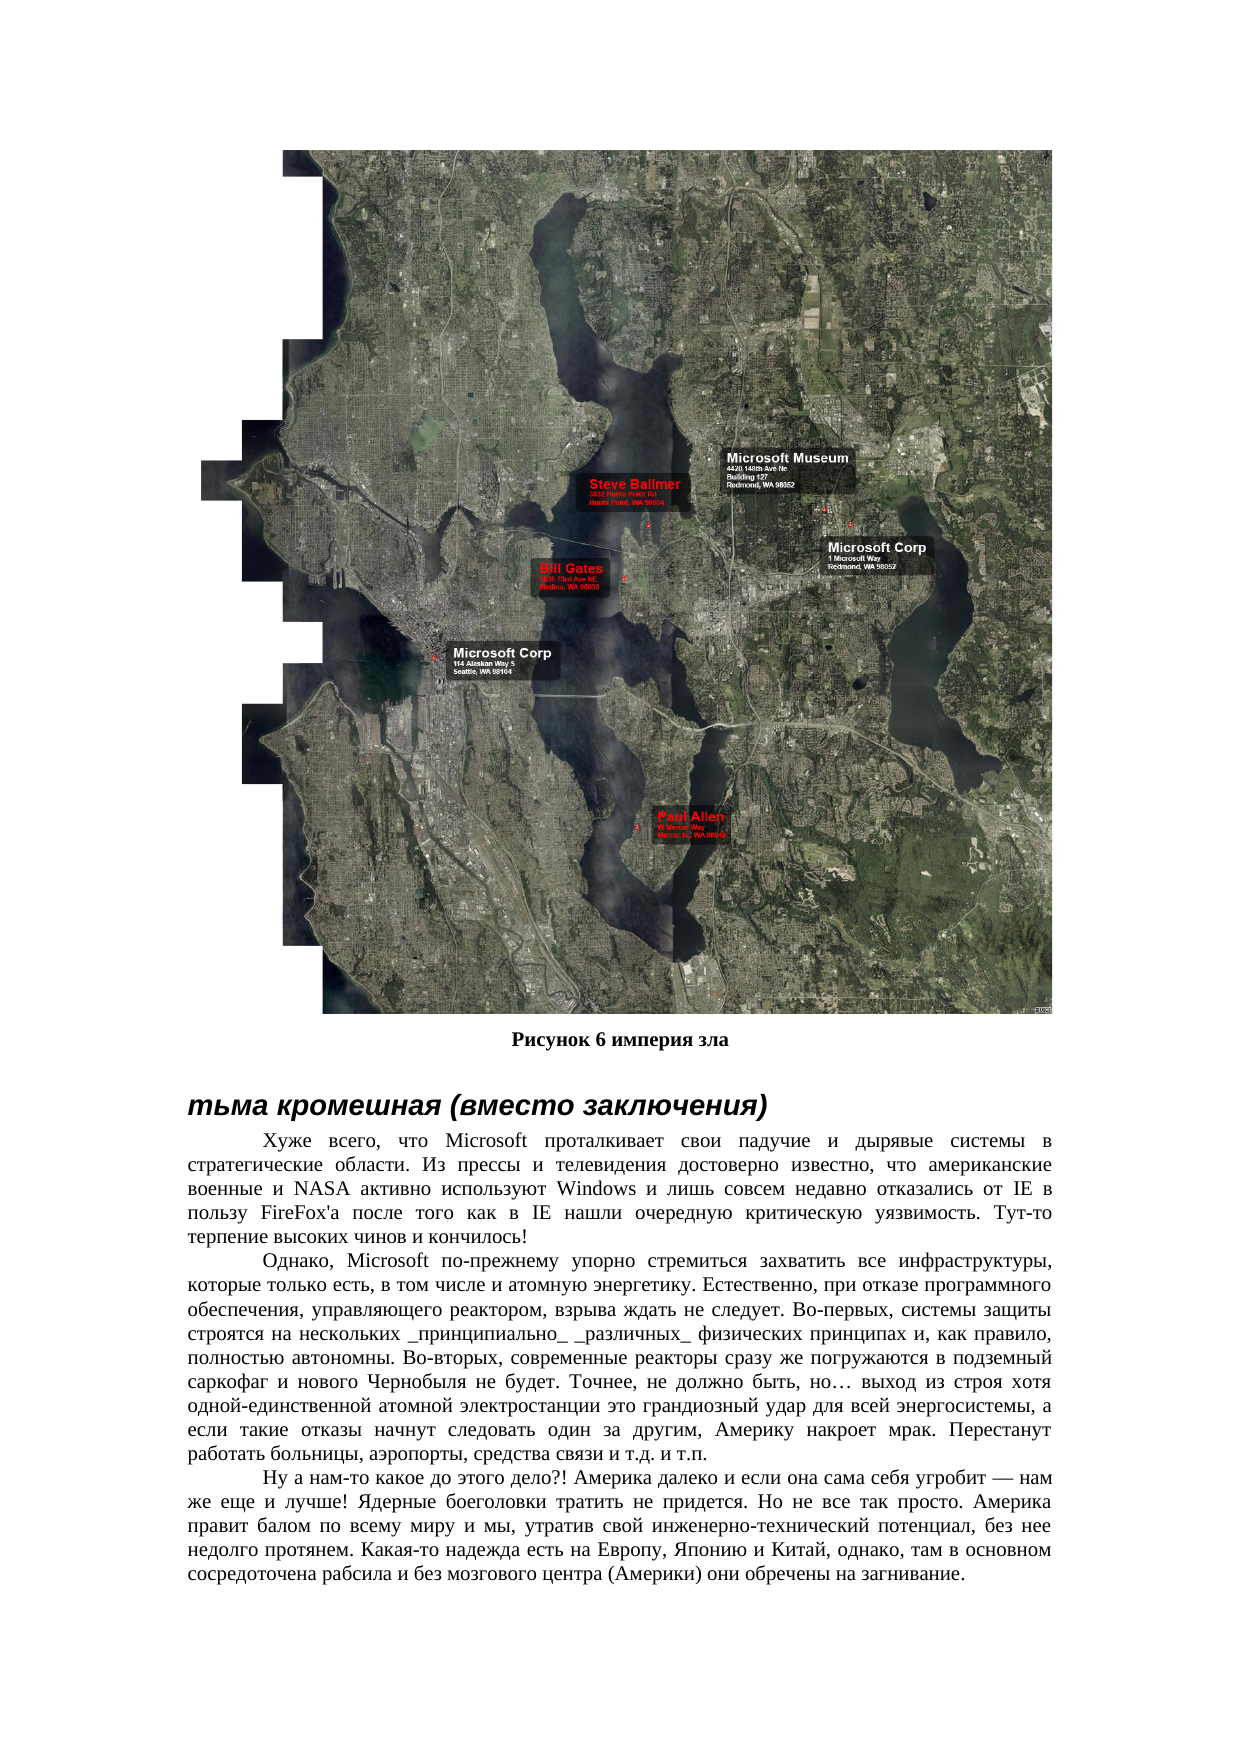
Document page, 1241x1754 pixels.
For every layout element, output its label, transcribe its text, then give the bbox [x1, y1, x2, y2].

text Ну а нам-то какое до этого дело?! Америка далеко и если она сама себя угробит — нам же еще и лучше! Ядерные боеголовки тратить не придется. Но не все так просто. Америка правит балом по всему миру и мы, утратив свой инженерно-технический потенциал, без нее недолго протянем. Какая-то надежда есть на Европу, Японию и Китай, однако, там в основном сосредоточена рабсила и без мозгового центра (Америки) они обречены на загнивание. [187, 1465, 1053, 1585]
text Рисунок 6 империя зла [187, 1027, 1053, 1051]
picture [188, 150, 1053, 1014]
text Хуже всего, что Microsoft проталкивает свои падучие и дырявые системы в стратегические области. Из прессы и телевидения достоверно известно, что американские военные и NASA активно используют Windows и лишь совсем недавно отказались от IE в пользу FireFox'а после того как в IE нашли очередную критическую уязвимость. Тут-то терпение высоких чинов и кончилось! [187, 1128, 1053, 1248]
subtitle тьма кромешная (вместо заключения) [187, 1088, 1053, 1122]
text Однако, Microsoft по-прежнему упорно стремиться захватить все инфраструктуры, которые только есть, в том числе и атомную энергетику. Естественно, при отказе программного обеспечения, управляющего реактором, взрыва ждать не следует. Во-первых, системы защиты строятся на нескольких _принципиально_ _различных_ физических принципах и, как правило, полностью автономны. Во-вторых, современные реакторы сразу же погружаются в подземный саркофаг и нового Чернобыля не будет. Точнее, не должно быть, но… выход из строя хотя одной-единственной атомной электростанции это грандиозный удар для всей энергосистемы, а если такие отказы начнут следовать один за другим, Америку накроет мрак. Перестанут работать больницы, аэропорты, средства связи и т.д. и т.п. [187, 1248, 1053, 1465]
